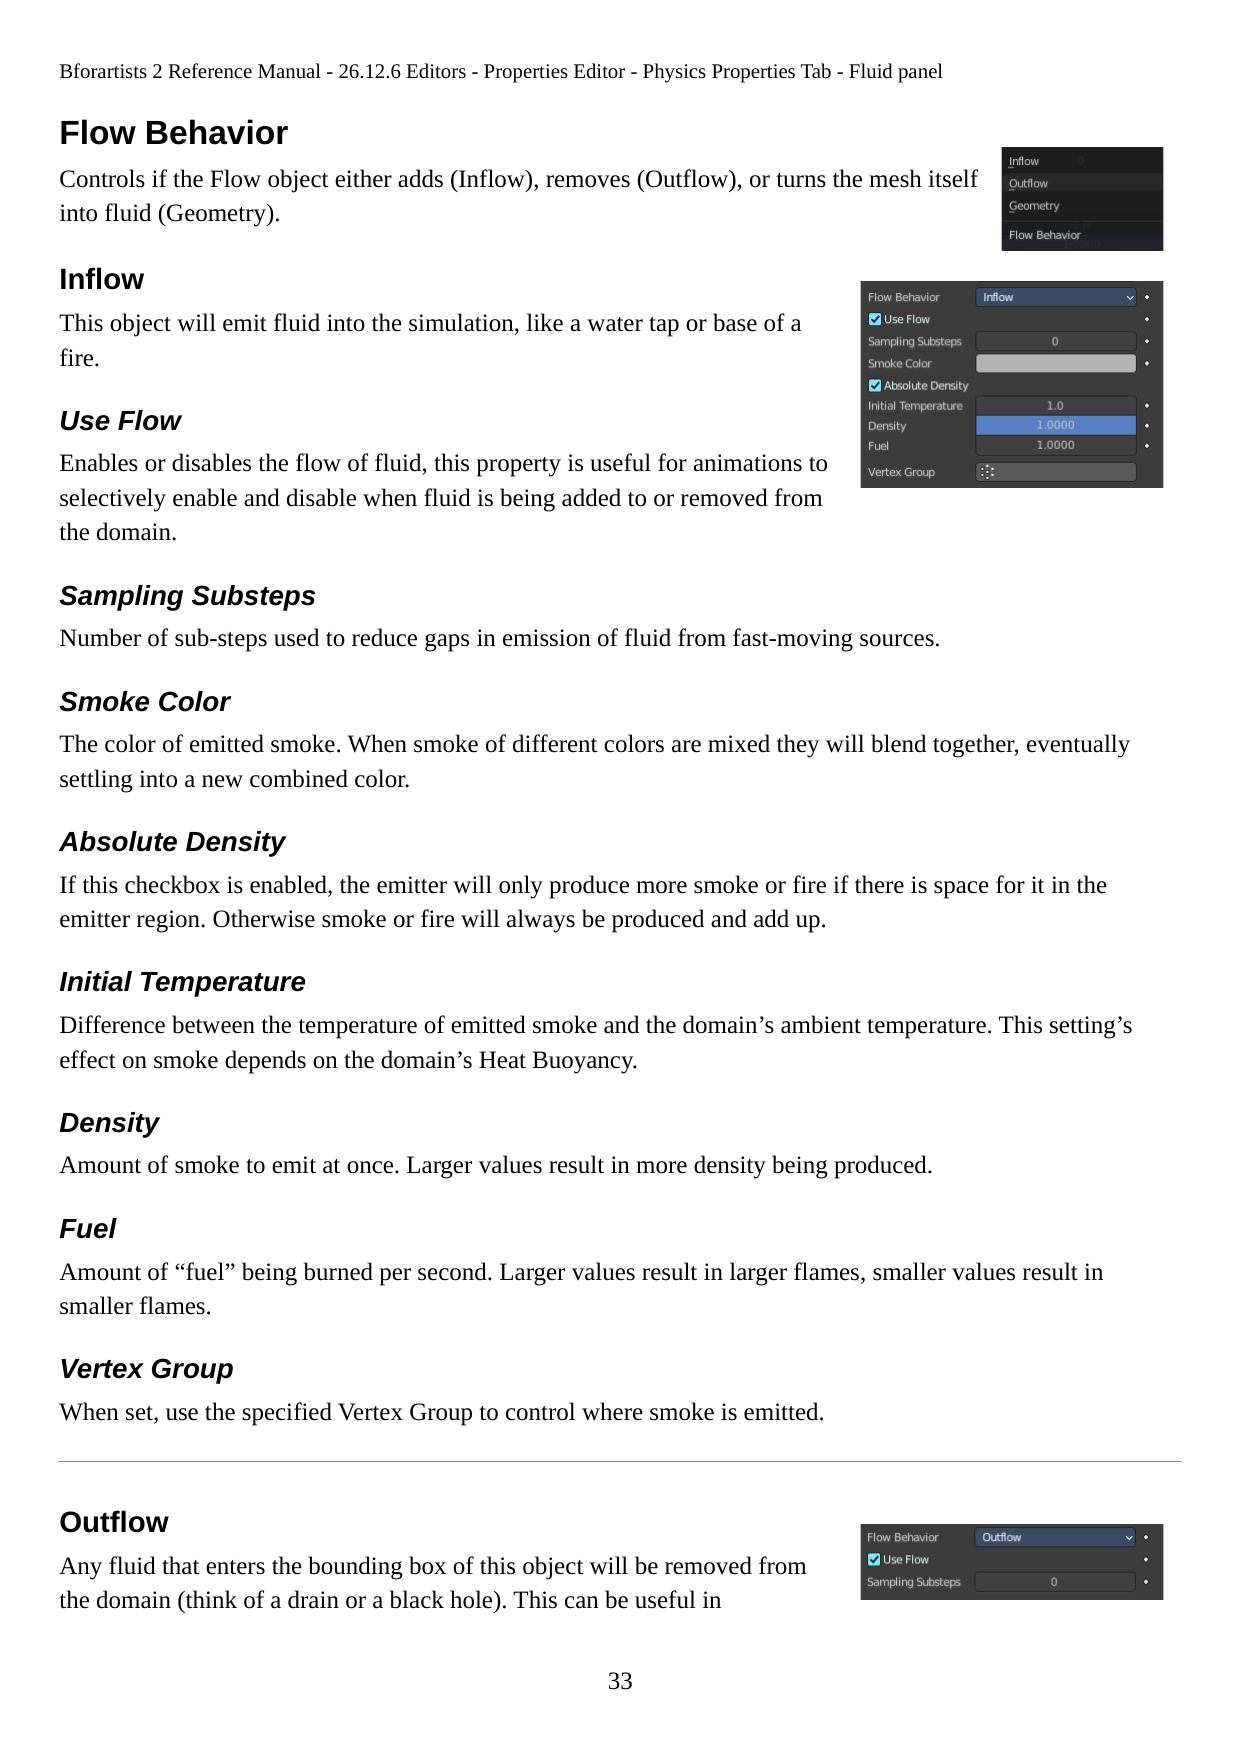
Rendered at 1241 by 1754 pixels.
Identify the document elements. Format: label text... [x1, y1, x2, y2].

subtitle Density [59, 1106, 1181, 1138]
text Amount of “fuel” being burned per second. Larger values result in larger flames, smaller values result in smaller flames. [59, 1257, 1181, 1320]
subtitle Absolute Density [59, 825, 1181, 857]
picture [860, 281, 1164, 488]
text Difference between the temperature of emitted smoke and the domain’s ambient temperature. This setting’s effect on smoke depends on the domain’s Heat Buoyancy. [59, 1010, 1181, 1073]
subtitle Sampling Substeps [59, 579, 1181, 611]
text Number of sub-steps used to reduce gaps in emission of fluid from fast-moving sources. [59, 623, 1181, 652]
text Controls if the Flow object either adds (Inflow), removes (Outflow), or turns the mesh itself into fluid (Geometry). [59, 164, 1001, 227]
subtitle Outflow [59, 1505, 1181, 1538]
text When set, use the specified Vertex Group to control where smoke is emitted. [59, 1397, 1181, 1426]
text This object will emit fluid into the simulation, like a water tap or base of a fire. [59, 308, 860, 371]
text Amount of smoke to emit at once. Larger values result in more density being produced. [59, 1151, 1181, 1179]
subtitle Smoke Color [59, 685, 1181, 717]
text Enables or disables the flow of fluid, this property is useful for animations to selectively enable and disable when fluid is being added to or removed from the domain. [59, 448, 1181, 546]
subtitle Vertex Group [59, 1353, 1181, 1384]
picture [860, 1524, 1164, 1600]
subtitle [1164, 404, 1181, 436]
subtitle Initial Temperature [59, 966, 1181, 998]
picture [1001, 147, 1164, 251]
subtitle Inflow [59, 262, 1181, 296]
text If this checkbox is enabled, the emitter will only produce more smoke or fire if there is space for it in the emitter region. Otherwise smoke or fire will always be produced and add up. [59, 870, 1181, 933]
text The color of emitted smoke. When smoke of different colors are mixed they will blend together, eventually settling into a new combined color. [59, 729, 1181, 793]
text Any fluid that enters the bounding box of this object will be removed from the domain (think of a drain or a black hole). This can be useful in [59, 1551, 1181, 1614]
subtitle Flow Behavior [59, 113, 1181, 151]
subtitle Use Flow [59, 404, 860, 436]
subtitle Fuel [59, 1212, 1181, 1244]
